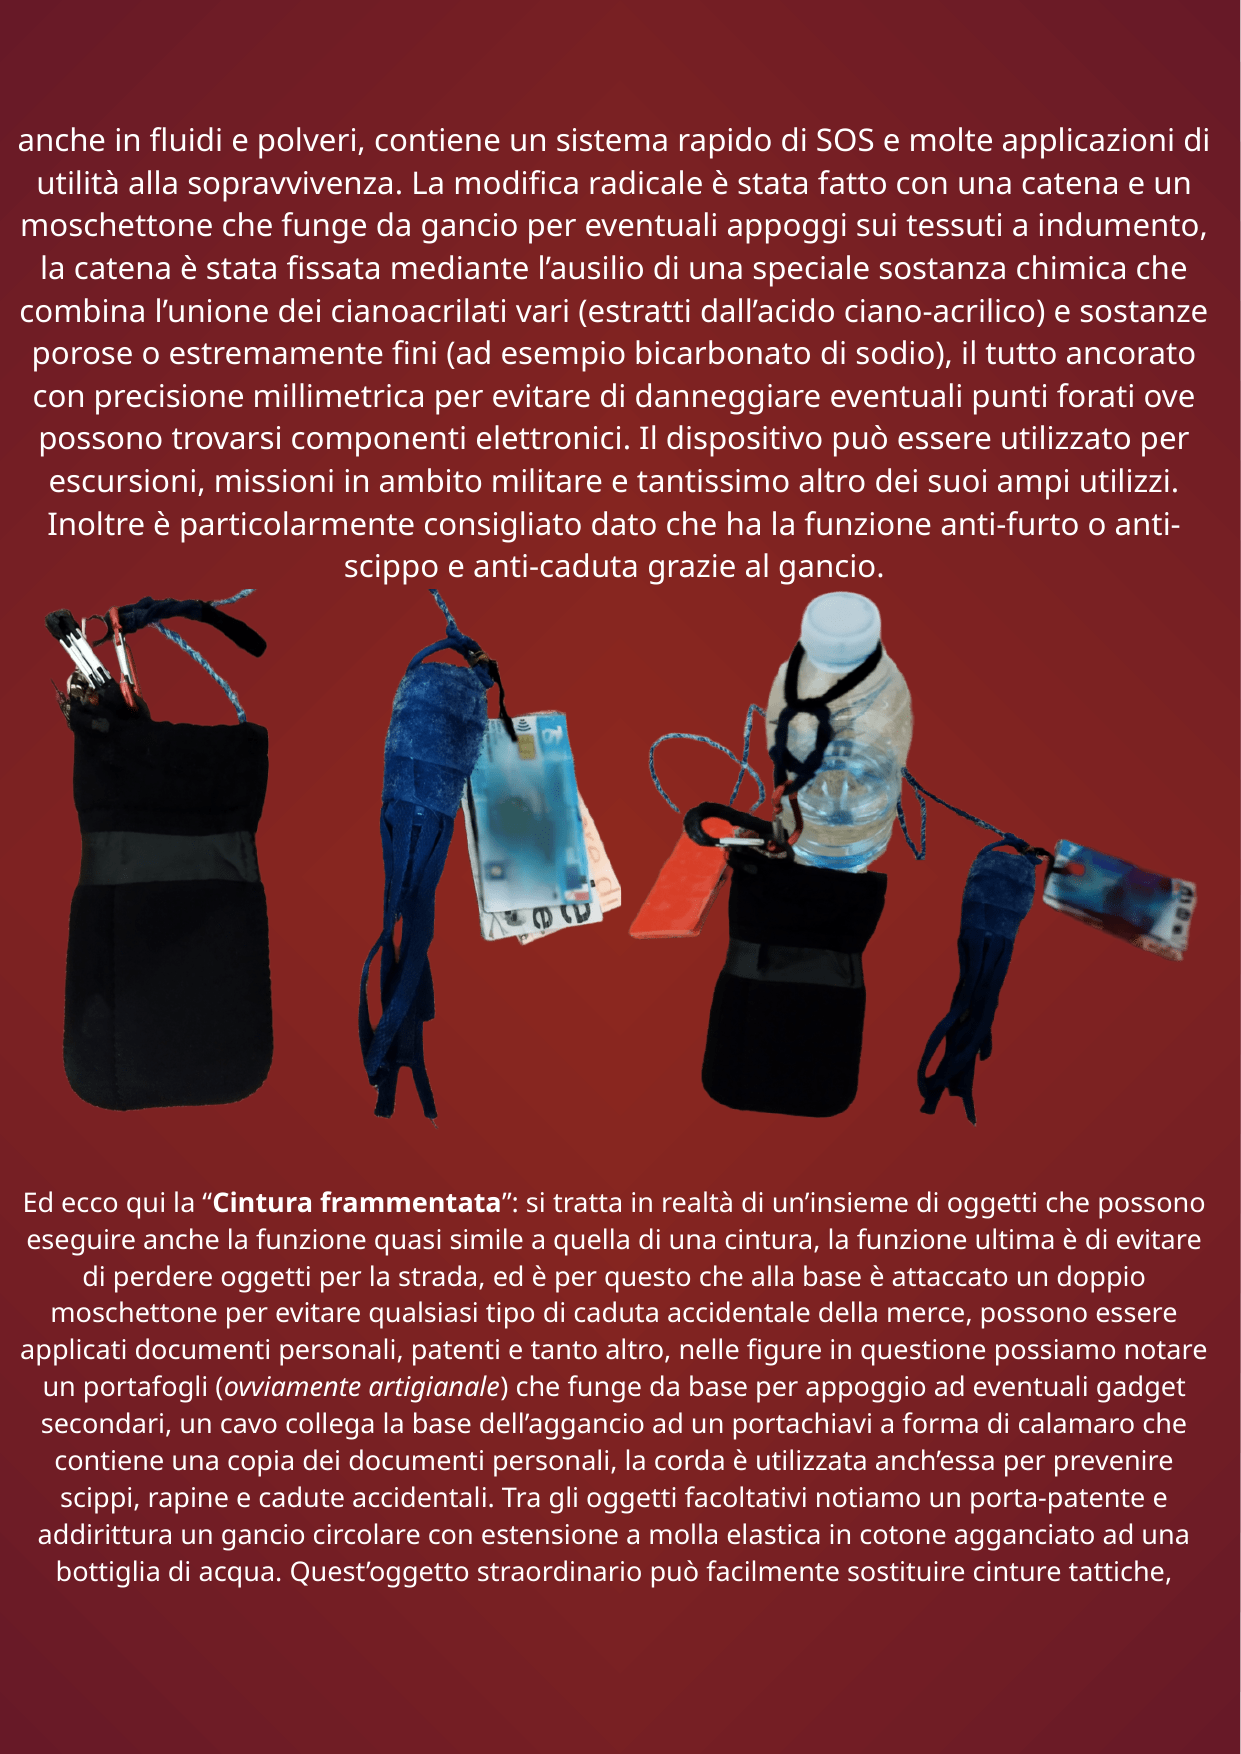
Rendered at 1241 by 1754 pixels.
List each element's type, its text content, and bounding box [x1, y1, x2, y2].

picture [27, 589, 1210, 1131]
text Ed ecco qui la “Cintura frammentata”: si tratta in realtà di un’insieme di oggetti che possono eseguire anche la funzione quasi simile a quella di una cintura, la funzione ultima è di evitare di perdere oggetti per la strada, ed è per questo che alla base è attaccato un doppio moschettone per evitare qualsiasi tipo di caduta accidentale della merce, possono essere applicati documenti personali, patenti e tanto altro, nelle figure in questione possiamo notare un portafogli (ovviamente artigianale) che funge da base per appoggio ad eventuali gadget secondari, un cavo collega la base dell’aggancio ad un portachiavi a forma di calamaro che contiene una copia dei documenti personali, la corda è utilizzata anch’essa per prevenire scippi, rapine e cadute accidentali. Tra gli oggetti facoltativi notiamo un porta-patente e addirittura un gancio circolare con estensione a molla elastica in cotone agganciato ad una bottiglia di acqua. Quest’oggetto straordinario può facilmente sostituire cinture tattiche, [12, 1183, 1217, 1589]
text anche in fluidi e polveri, contiene un sistema rapido di SOS e molte applicazioni di utilità alla sopravvivenza. La modifica radicale è stata fatto con una catena e un moschettone che funge da gancio per eventuali appoggi sui tessuti a indumento, la catena è stata fissata mediante l’ausilio di una speciale sostanza chimica che combina l’unione dei cianoacrilati vari (estratti dall’acido ciano-acrilico) e sostanze porose o estremamente fini (ad esempio bicarbonato di sodio), il tutto ancorato con precisione millimetrica per evitare di danneggiare eventuali punti forati ove possono trovarsi componenti elettronici. Il dispositivo può essere utilizzato per escursioni, missioni in ambito militare e tantissimo altro dei suoi ampi utilizzi. Inoltre è particolarmente consigliato dato che ha la funzione anti-furto o anti-scippo e anti-caduta grazie al gancio. [12, 118, 1217, 587]
